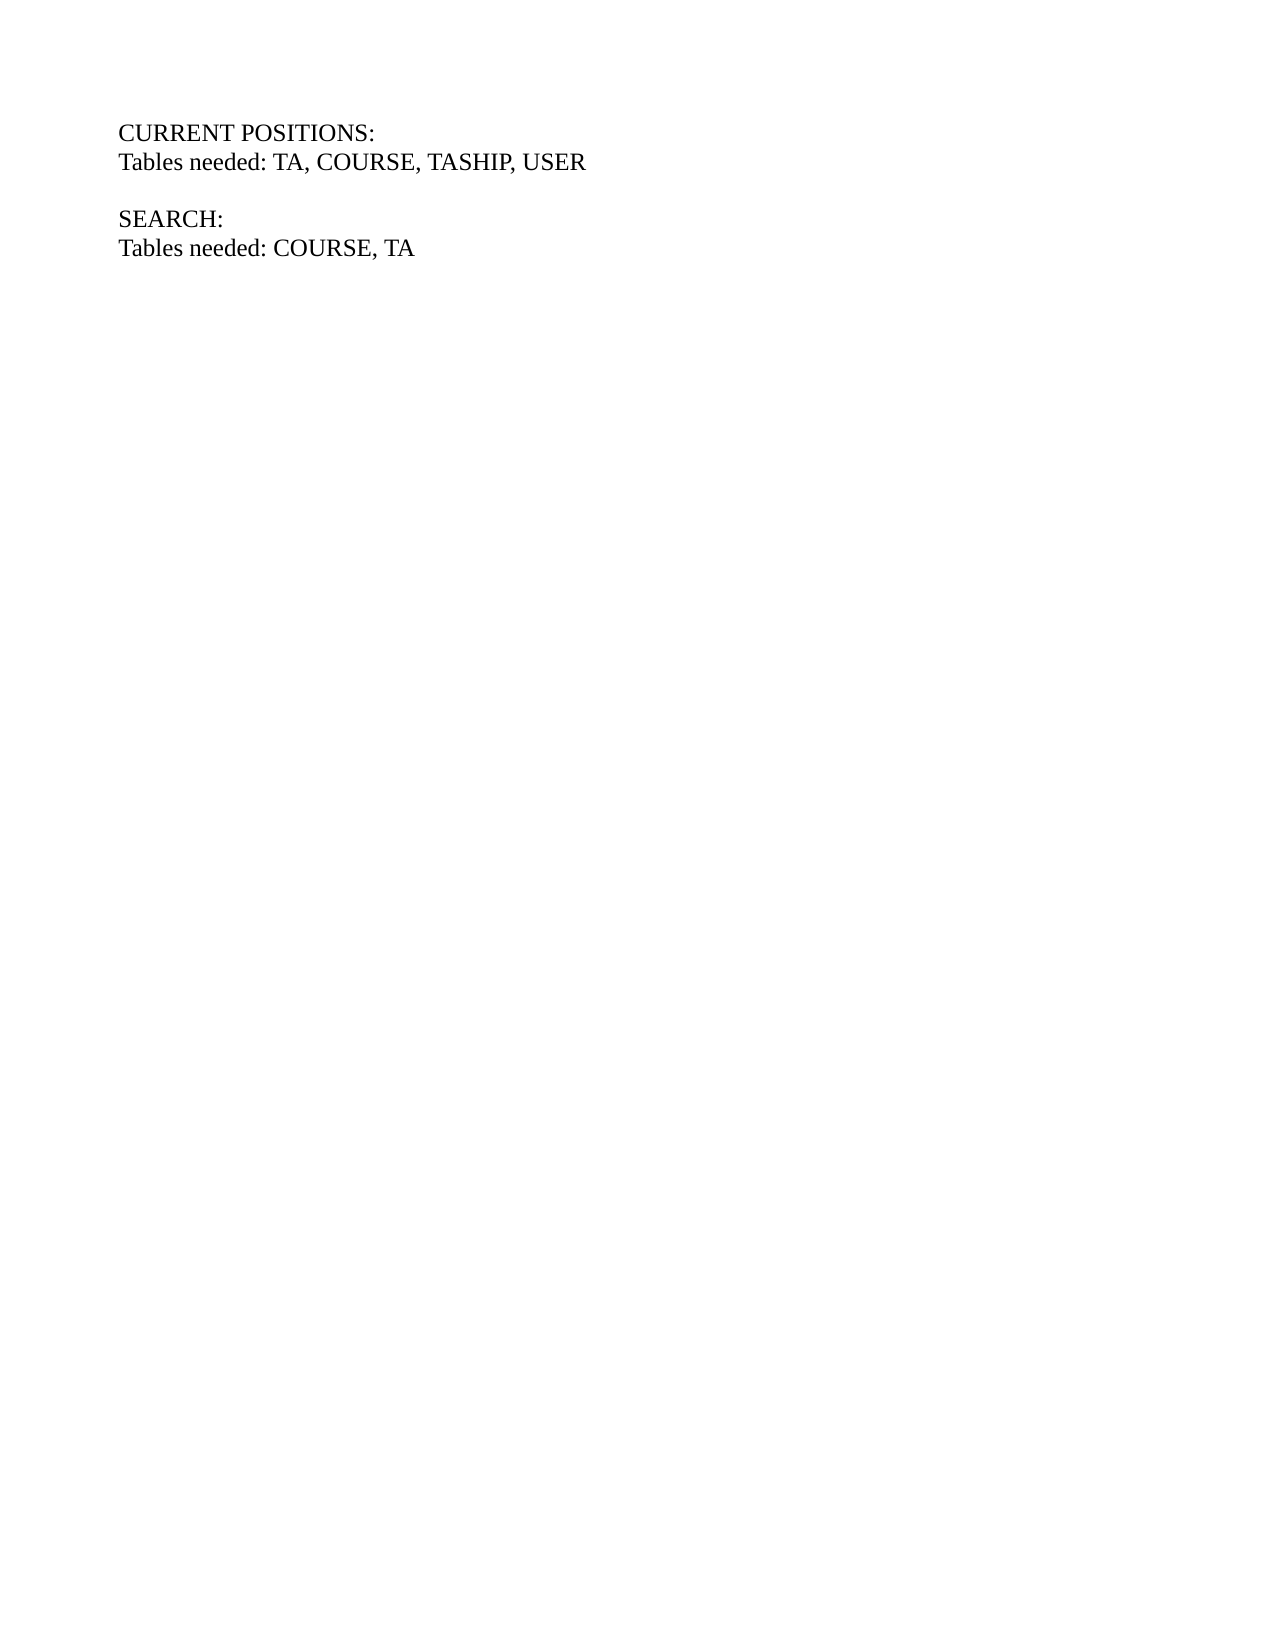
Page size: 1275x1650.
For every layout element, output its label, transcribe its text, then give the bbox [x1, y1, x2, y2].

text CURRENT POSITIONS: [118, 118, 1157, 147]
text Tables needed: COURSE, TA [118, 233, 1157, 262]
text Tables needed: TA, COURSE, TASHIP, USER [118, 147, 1157, 176]
text SEARCH: [118, 204, 1157, 233]
